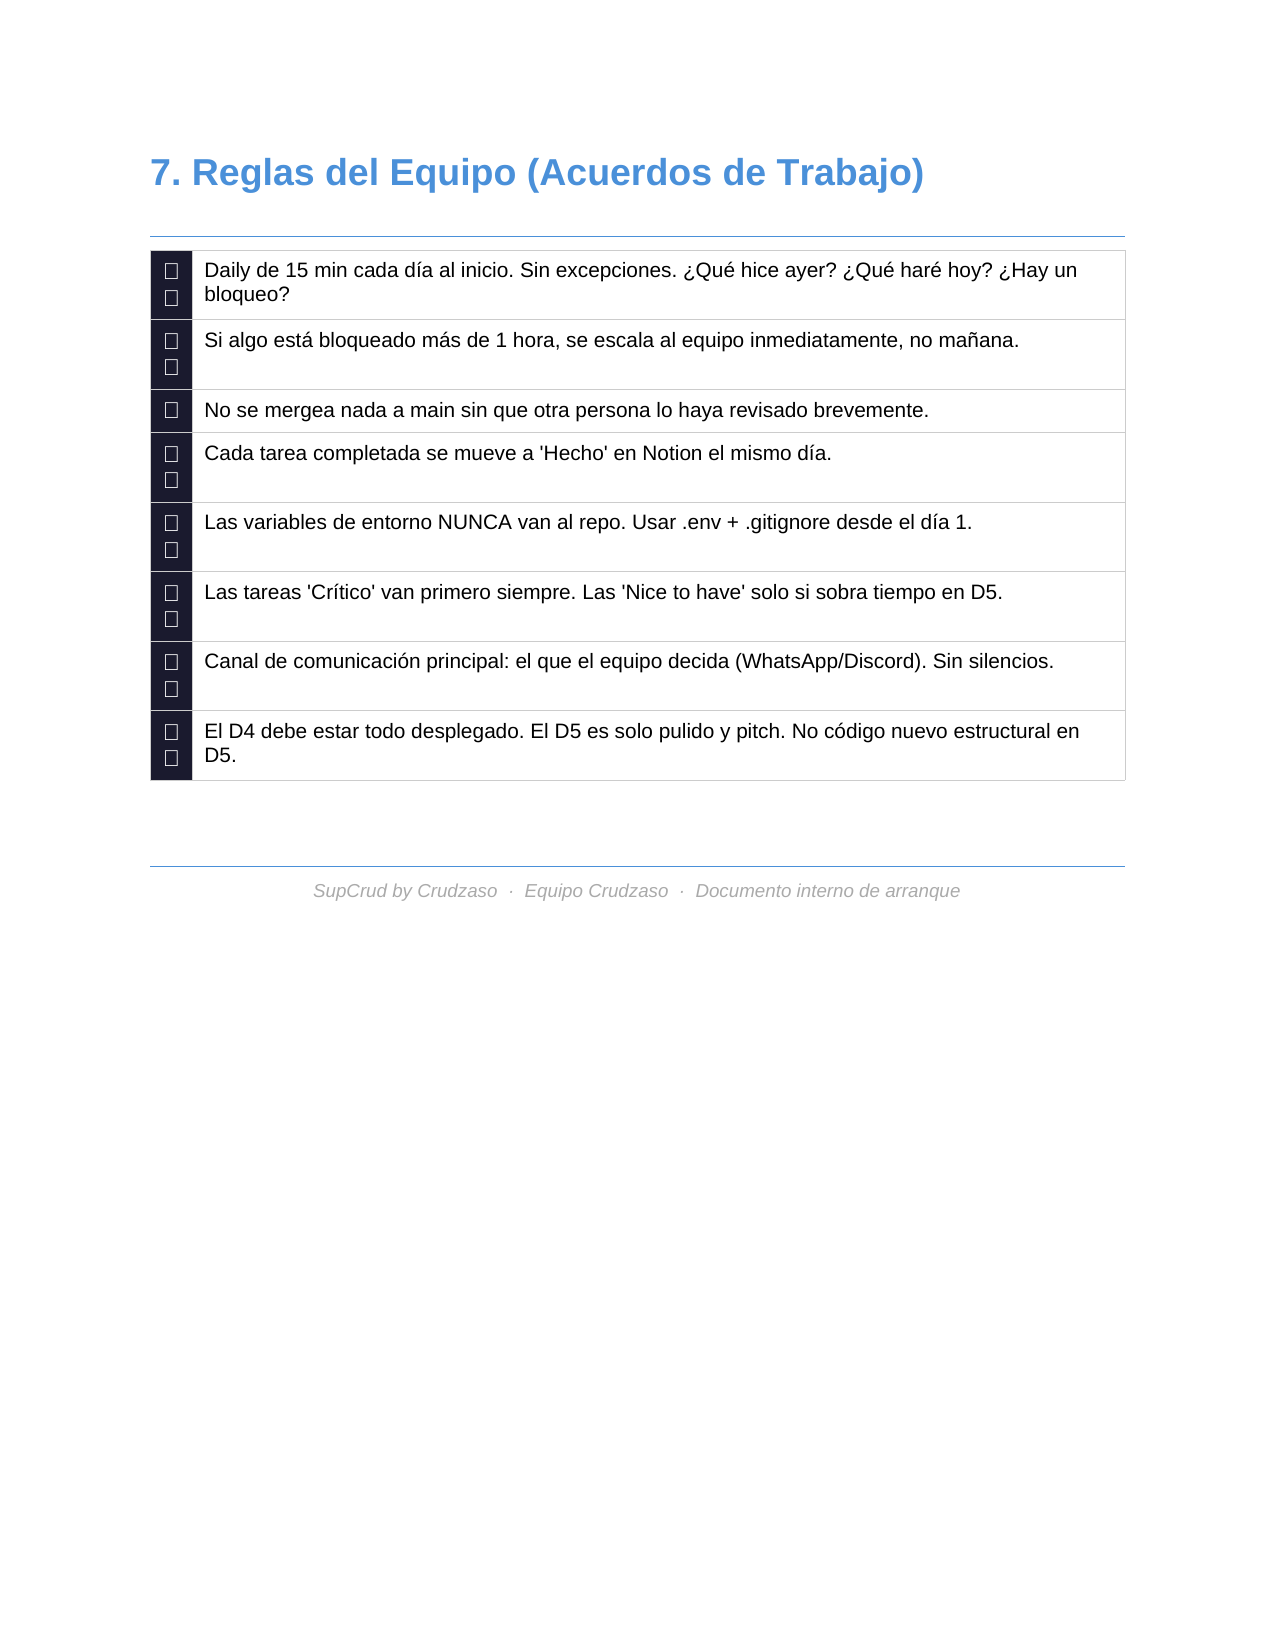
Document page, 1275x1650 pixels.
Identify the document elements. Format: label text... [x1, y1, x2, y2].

table_cell El D4 debe estar todo desplegado. El D5 es solo pulido y pitch. No código nuevo estructural en D5. [193, 711, 1125, 780]
table_cell 🚨 [151, 320, 192, 389]
subtitle 7. Reglas del Equipo (Acuerdos de Trabajo) [150, 150, 1125, 193]
table_cell 📝 [151, 433, 192, 502]
table_cell No se mergea nada a main sin que otra persona lo haya revisado brevemente. [193, 390, 1125, 432]
table_cell 🎯 [151, 572, 192, 641]
table_cell Cada tarea completada se mueve a 'Hecho' en Notion el mismo día. [193, 433, 1125, 502]
table_cell Las variables de entorno NUNCA van al repo. Usar .env + .gitignore desde el día 1. [193, 503, 1125, 571]
table_cell Las tareas 'Crítico' van primero siempre. Las 'Nice to have' solo si sobra tiempo en D5. [193, 572, 1125, 641]
table_cell 💬 [151, 642, 192, 710]
table_header Daily de 15 min cada día al inicio. Sin excepciones. ¿Qué hice ayer? ¿Qué haré hoy? ¿Hay un bloqueo? [193, 251, 1125, 319]
table_header 🕐 [151, 251, 192, 319]
table_cell Si algo está bloqueado más de 1 hora, se escala al equipo inmediatamente, no mañana. [193, 320, 1125, 389]
text SupCrud by Crudzaso · Equipo Crudzaso · Documento interno de arranque [150, 880, 1125, 901]
table_cell Canal de comunicación principal: el que el equipo decida (WhatsApp/Discord). Sin silencios. [193, 642, 1125, 710]
table_cell 🏁 [151, 711, 192, 780]
table_cell ✅ [151, 390, 192, 432]
table_cell 🔗 [151, 503, 192, 571]
